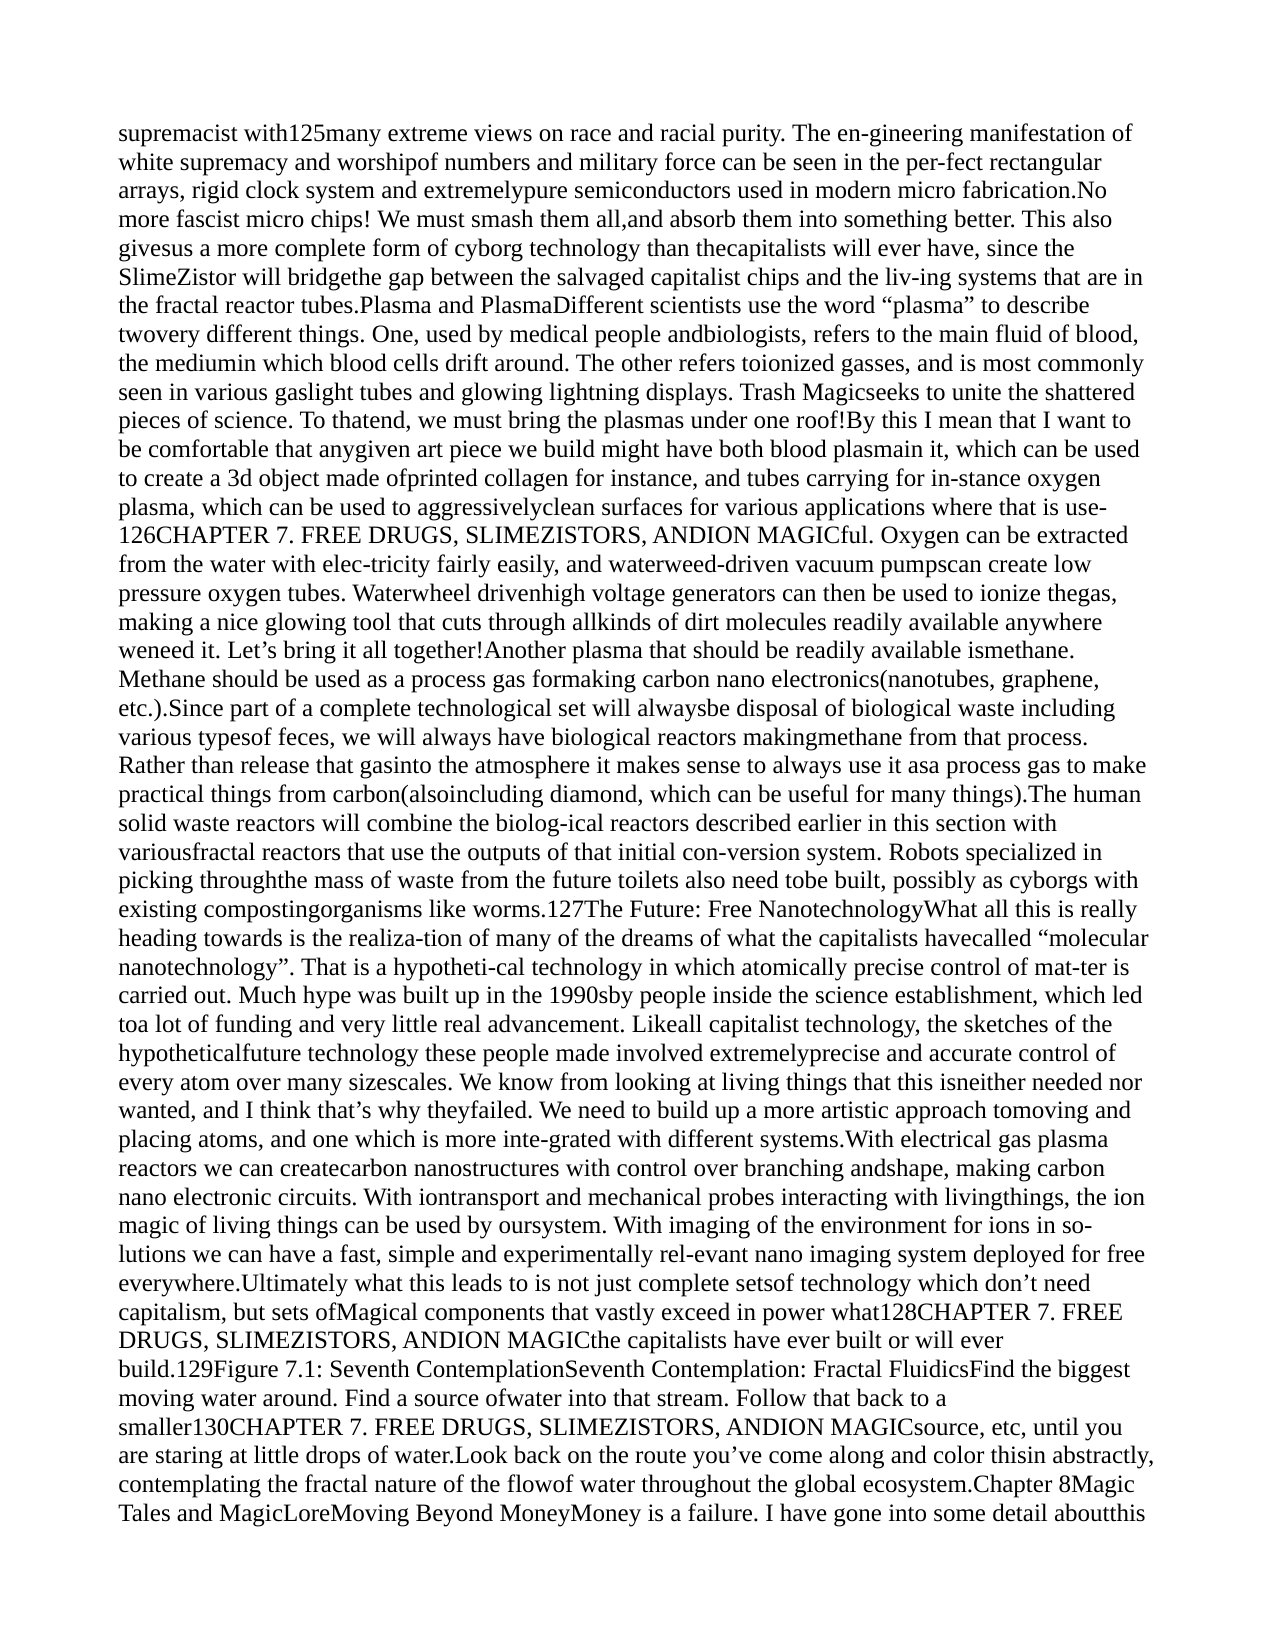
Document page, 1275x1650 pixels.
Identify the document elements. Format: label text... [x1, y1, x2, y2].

text supremacist with125many extreme views on race and racial purity. The en-gineering manifestation of white supremacy and worshipof numbers and military force can be seen in the per-fect rectangular arrays, rigid clock system and extremelypure semiconductors used in modern micro fabrication.No more fascist micro chips! We must smash them all,and absorb them into something better. This also givesus a more complete form of cyborg technology than thecapitalists will ever have, since the SlimeZistor will bridgethe gap between the salvaged capitalist chips and the liv-ing systems that are in the fractal reactor tubes.Plasma and PlasmaDifferent scientists use the word “plasma” to describe twovery different things. One, used by medical people andbiologists, refers to the main fluid of blood, the mediumin which blood cells drift around. The other refers toionized gasses, and is most commonly seen in various gaslight tubes and glowing lightning displays. Trash Magicseeks to unite the shattered pieces of science. To thatend, we must bring the plasmas under one roof!By this I mean that I want to be comfortable that anygiven art piece we build might have both blood plasmain it, which can be used to create a 3d object made ofprinted collagen for instance, and tubes carrying for in-stance oxygen plasma, which can be used to aggressivelyclean surfaces for various applications where that is use-126CHAPTER 7. FREE DRUGS, SLIMEZISTORS, ANDION MAGICful. Oxygen can be extracted from the water with elec-tricity fairly easily, and waterweed-driven vacuum pumpscan create low pressure oxygen tubes. Waterwheel drivenhigh voltage generators can then be used to ionize thegas, making a nice glowing tool that cuts through allkinds of dirt molecules readily available anywhere weneed it. Let’s bring it all together!Another plasma that should be readily available ismethane. Methane should be used as a process gas formaking carbon nano electronics(nanotubes, graphene, etc.).Since part of a complete technological set will alwaysbe disposal of biological waste including various typesof feces, we will always have biological reactors makingmethane from that process. Rather than release that gasinto the atmosphere it makes sense to always use it asa process gas to make practical things from carbon(alsoincluding diamond, which can be useful for many things).The human solid waste reactors will combine the biolog-ical reactors described earlier in this section with variousfractal reactors that use the outputs of that initial con-version system. Robots specialized in picking throughthe mass of waste from the future toilets also need tobe built, possibly as cyborgs with existing compostingorganisms like worms.127The Future: Free NanotechnologyWhat all this is really heading towards is the realiza-tion of many of the dreams of what the capitalists havecalled “molecular nanotechnology”. That is a hypotheti-cal technology in which atomically precise control of mat-ter is carried out. Much hype was built up in the 1990sby people inside the science establishment, which led toa lot of funding and very little real advancement. Likeall capitalist technology, the sketches of the hypotheticalfuture technology these people made involved extremelyprecise and accurate control of every atom over many sizescales. We know from looking at living things that this isneither needed nor wanted, and I think that’s why theyfailed. We need to build up a more artistic approach tomoving and placing atoms, and one which is more inte-grated with different systems.With electrical gas plasma reactors we can createcarbon nanostructures with control over branching andshape, making carbon nano electronic circuits. With iontransport and mechanical probes interacting with livingthings, the ion magic of living things can be used by oursystem. With imaging of the environment for ions in so-lutions we can have a fast, simple and experimentally rel-evant nano imaging system deployed for free everywhere.Ultimately what this leads to is not just complete setsof technology which don’t need capitalism, but sets ofMagical components that vastly exceed in power what128CHAPTER 7. FREE DRUGS, SLIMEZISTORS, ANDION MAGICthe capitalists have ever built or will ever build.129Figure 7.1: Seventh ContemplationSeventh Contemplation: Fractal FluidicsFind the biggest moving water around. Find a source ofwater into that stream. Follow that back to a smaller130CHAPTER 7. FREE DRUGS, SLIMEZISTORS, ANDION MAGICsource, etc, until you are staring at little drops of water.Look back on the route you’ve come along and color thisin abstractly, contemplating the fractal nature of the flowof water throughout the global ecosystem.Chapter 8Magic Tales and MagicLoreMoving Beyond MoneyMoney is a failure. I have gone into some detail aboutthis [118, 118, 1157, 1527]
